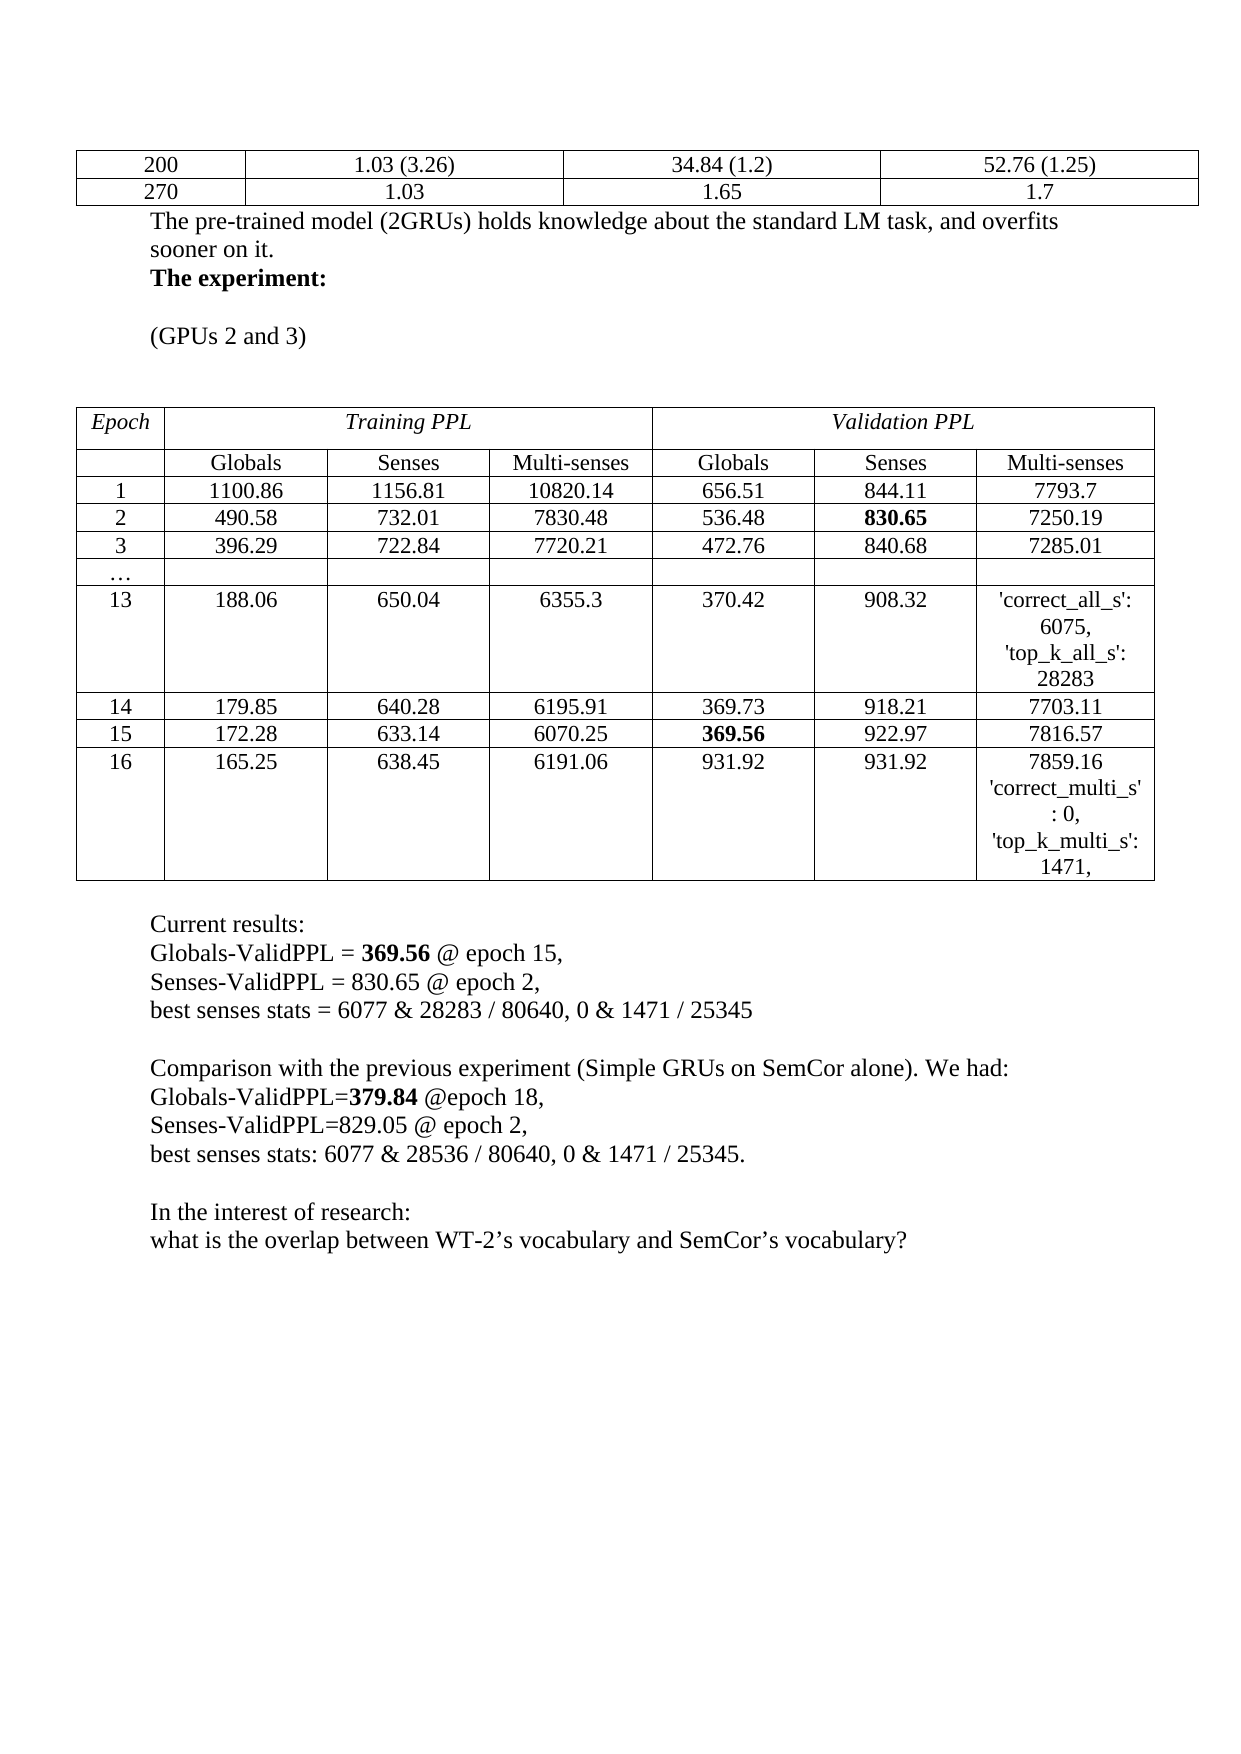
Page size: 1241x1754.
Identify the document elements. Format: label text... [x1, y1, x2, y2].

table_cell 52.76 (1.25) [881, 151, 1198, 177]
table_cell 908.32 [815, 586, 976, 692]
table_cell 844.11 [815, 477, 976, 503]
table_header Training PPL [165, 408, 652, 448]
table_cell 7793.7 [977, 477, 1154, 503]
table_cell 179.85 [165, 693, 327, 719]
table_cell 722.84 [328, 532, 489, 558]
table_cell 6355.3 [490, 586, 652, 692]
table_cell 165.25 [165, 748, 327, 879]
table_cell Globals [653, 450, 814, 476]
table_cell 7250.19 [977, 504, 1154, 531]
table_cell 840.68 [815, 532, 976, 558]
table_cell 188.06 [165, 586, 327, 692]
table_cell 7720.21 [490, 532, 652, 558]
table_cell 'correct_all_s': 6075, 'top_k_all_s': 28283 [977, 586, 1154, 692]
table_cell [977, 559, 1154, 585]
text best senses stats = 6077 & 28283 / 80640, 0 & 1471 / 25345 [150, 996, 1090, 1024]
table_cell 3 [77, 532, 164, 558]
table_cell 918.21 [815, 693, 976, 719]
table_cell Senses [328, 450, 489, 476]
table_cell 172.28 [165, 720, 327, 747]
text Comparison with the previous experiment (Simple GRUs on SemCor alone). We had: [150, 1053, 1090, 1082]
table_cell Globals [165, 450, 327, 476]
table_cell 922.97 [815, 720, 976, 747]
table_cell 6195.91 [490, 693, 652, 719]
table_cell 10820.14 [490, 477, 652, 503]
table_cell 472.76 [653, 532, 814, 558]
table_cell 1.03 (3.26) [246, 151, 563, 177]
table_cell 270 [77, 179, 245, 205]
table_header Validation PPL [653, 408, 1154, 448]
table_cell 7859.16 'correct_multi_s': 0, 'top_k_multi_s': 1471, [977, 748, 1154, 879]
table_cell 640.28 [328, 693, 489, 719]
table_cell 6070.25 [490, 720, 652, 747]
text what is the overlap between WT-2’s vocabulary and SemCor’s vocabulary? [150, 1226, 1090, 1254]
table_cell 1100.86 [165, 477, 327, 503]
table_cell 1156.81 [328, 477, 489, 503]
table_cell [165, 559, 327, 585]
table_cell 490.58 [165, 504, 327, 531]
table_cell 2 [77, 504, 164, 531]
table_cell 830.65 [815, 504, 976, 531]
table_cell 7830.48 [490, 504, 652, 531]
table_cell 13 [77, 586, 164, 692]
table_cell [815, 559, 976, 585]
table_cell [653, 559, 814, 585]
text The pre-trained model (2GRUs) holds knowledge about the standard LM task, and overfits sooner on it. [150, 206, 1090, 263]
table_cell 656.51 [653, 477, 814, 503]
text Globals-ValidPPL=379.84 @epoch 18, [150, 1082, 1090, 1111]
table_cell 633.14 [328, 720, 489, 747]
text (GPUs 2 and 3) [150, 321, 1090, 349]
table_cell [490, 559, 652, 585]
text best senses stats: 6077 & 28536 / 80640, 0 & 1471 / 25345. [150, 1139, 1090, 1168]
text Globals-ValidPPL = 369.56 @ epoch 15, [150, 938, 1090, 967]
table_cell 536.48 [653, 504, 814, 531]
table_cell [328, 559, 489, 585]
text Senses-ValidPPL = 830.65 @ epoch 2, [150, 967, 1090, 996]
table_cell Multi-senses [977, 450, 1154, 476]
text Senses-ValidPPL=829.05 @ epoch 2, [150, 1111, 1090, 1139]
table_cell 16 [77, 748, 164, 879]
table_cell 7703.11 [977, 693, 1154, 719]
table_cell Multi-senses [490, 450, 652, 476]
table_cell 34.84 (1.2) [564, 151, 880, 177]
table_header Epoch [77, 408, 164, 448]
table_cell 7816.57 [977, 720, 1154, 747]
table_cell 650.04 [328, 586, 489, 692]
table_cell 1.65 [564, 179, 880, 205]
table_cell 931.92 [653, 748, 814, 879]
table_cell 1.7 [881, 179, 1198, 205]
table_cell [77, 450, 164, 476]
table_cell Senses [815, 450, 976, 476]
table_cell 931.92 [815, 748, 976, 879]
table_cell 15 [77, 720, 164, 747]
table_cell 6191.06 [490, 748, 652, 879]
table_cell 200 [77, 151, 245, 177]
table_cell … [77, 559, 164, 585]
table_cell 732.01 [328, 504, 489, 531]
table_cell 638.45 [328, 748, 489, 879]
table_cell 7285.01 [977, 532, 1154, 558]
table_cell 1.03 [246, 179, 563, 205]
text The experiment: [150, 263, 1090, 292]
table_cell 370.42 [653, 586, 814, 692]
table_cell 14 [77, 693, 164, 719]
text In the interest of research: [150, 1197, 1090, 1226]
table_cell 1 [77, 477, 164, 503]
text Current results: [150, 909, 1090, 938]
table_cell 369.56 [653, 720, 814, 747]
table_cell 396.29 [165, 532, 327, 558]
table_cell 369.73 [653, 693, 814, 719]
